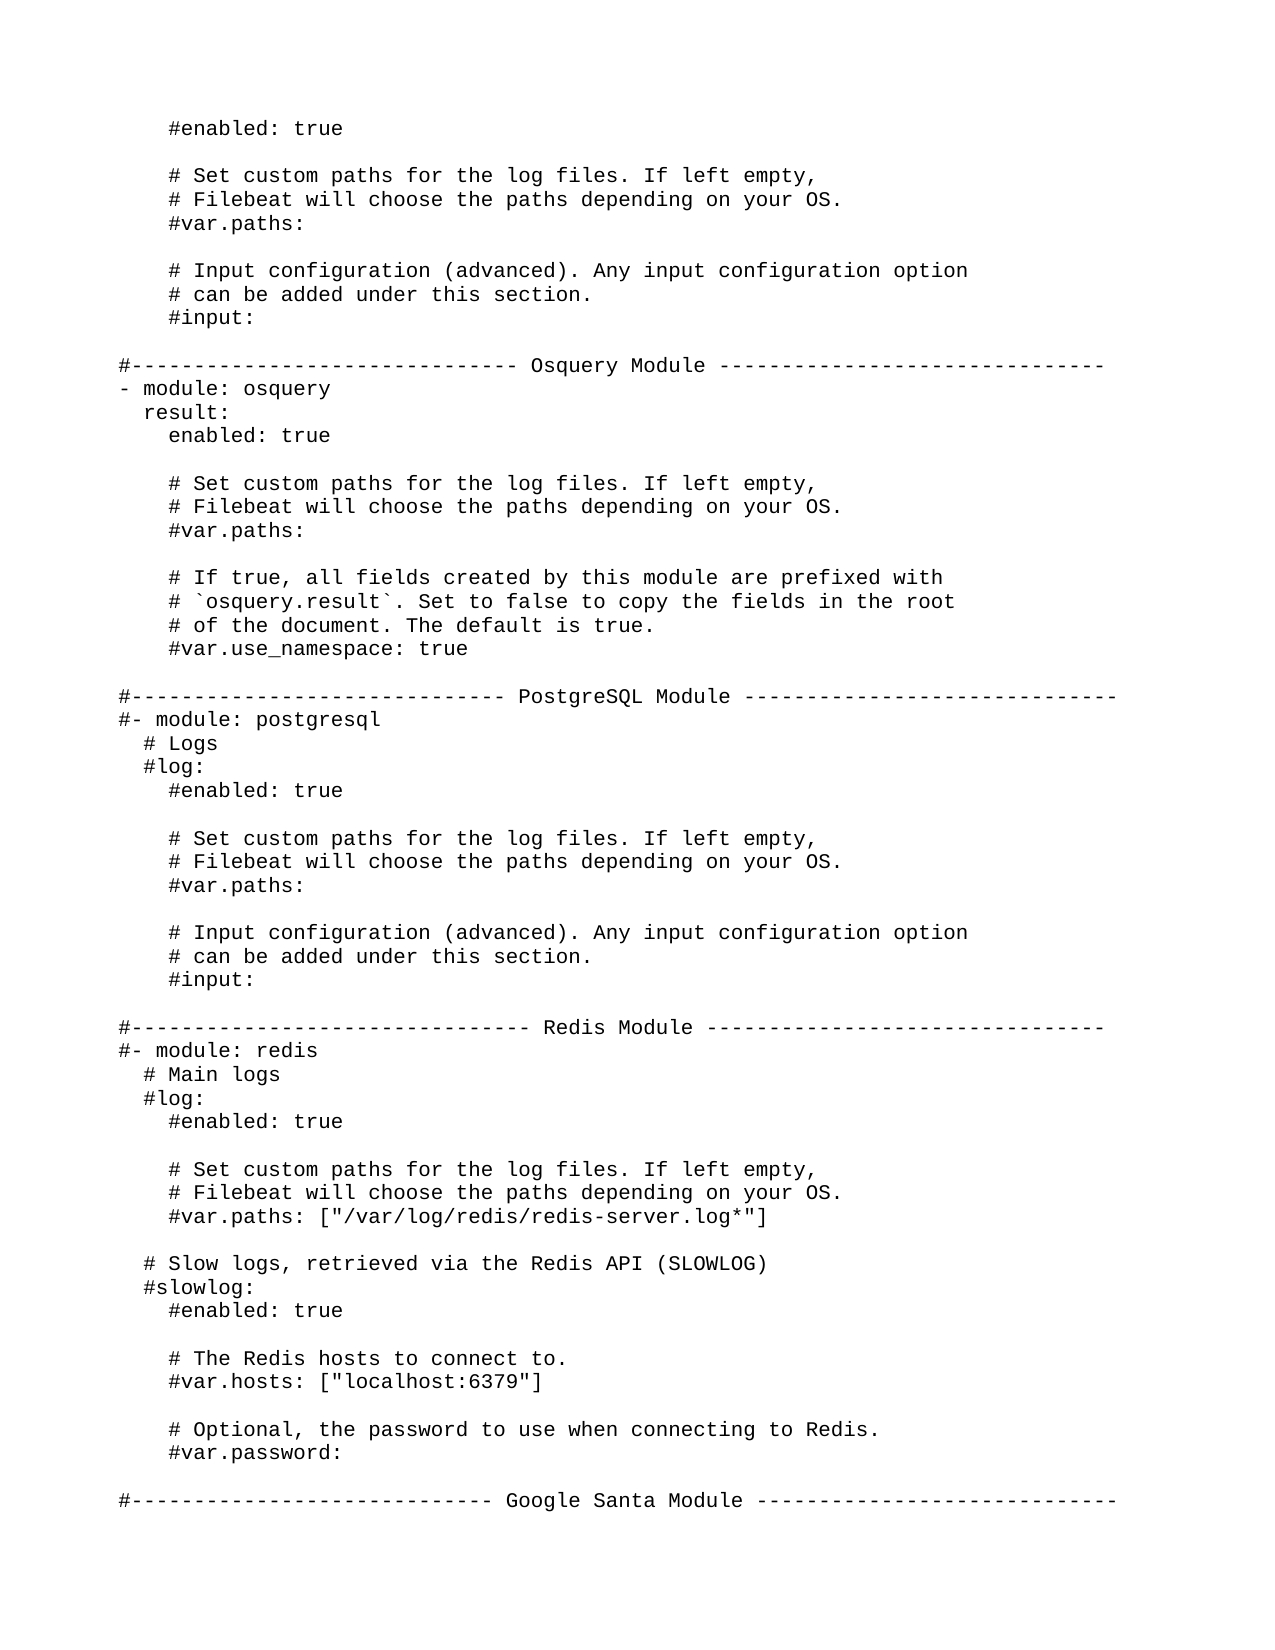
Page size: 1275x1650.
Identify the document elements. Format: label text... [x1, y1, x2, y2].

text # of the document. The default is true. [118, 615, 1157, 638]
text #var.hosts: ["localhost:6379"] [118, 1371, 1157, 1395]
text #------------------------------ PostgreSQL Module ------------------------------ [118, 686, 1157, 709]
text #slowlog: [118, 1277, 1157, 1300]
text # Filebeat will choose the paths depending on your OS. [118, 189, 1157, 213]
text # Filebeat will choose the paths depending on your OS. [118, 1182, 1157, 1206]
text #----------------------------- Google Santa Module ----------------------------- [118, 1489, 1157, 1513]
text # Filebeat will choose the paths depending on your OS. [118, 851, 1157, 875]
text #enabled: true [118, 1111, 1157, 1135]
text # Input configuration (advanced). Any input configuration option [118, 922, 1157, 946]
text #var.paths: ["/var/log/redis/redis-server.log*"] [118, 1206, 1157, 1229]
text # can be added under this section. [118, 284, 1157, 307]
text #input: [118, 307, 1157, 331]
text #enabled: true [118, 1300, 1157, 1324]
text # Main logs [118, 1064, 1157, 1088]
text #var.paths: [118, 875, 1157, 898]
text #log: [118, 1088, 1157, 1111]
text enabled: true [118, 426, 1157, 449]
text # Logs [118, 733, 1157, 757]
text # Set custom paths for the log files. If left empty, [118, 165, 1157, 189]
text # The Redis hosts to connect to. [118, 1348, 1157, 1371]
text #------------------------------- Osquery Module ------------------------------- [118, 354, 1157, 378]
text # Input configuration (advanced). Any input configuration option [118, 260, 1157, 284]
text #enabled: true [118, 780, 1157, 804]
text # can be added under this section. [118, 946, 1157, 969]
text #log: [118, 757, 1157, 780]
text # Set custom paths for the log files. If left empty, [118, 473, 1157, 496]
text - module: osquery [118, 378, 1157, 402]
text # Filebeat will choose the paths depending on your OS. [118, 496, 1157, 520]
text #- module: redis [118, 1040, 1157, 1064]
text # If true, all fields created by this module are prefixed with [118, 567, 1157, 591]
text # Slow logs, retrieved via the Redis API (SLOWLOG) [118, 1253, 1157, 1277]
text #var.use_namespace: true [118, 638, 1157, 662]
text # Optional, the password to use when connecting to Redis. [118, 1419, 1157, 1442]
text # Set custom paths for the log files. If left empty, [118, 827, 1157, 851]
text #var.paths: [118, 213, 1157, 236]
text #input: [118, 969, 1157, 993]
text result: [118, 402, 1157, 426]
text #var.paths: [118, 520, 1157, 544]
text # Set custom paths for the log files. If left empty, [118, 1158, 1157, 1182]
text #- module: postgresql [118, 709, 1157, 733]
text # `osquery.result`. Set to false to copy the fields in the root [118, 591, 1157, 615]
text #var.password: [118, 1442, 1157, 1466]
text #enabled: true [118, 118, 1157, 142]
text #-------------------------------- Redis Module -------------------------------- [118, 1017, 1157, 1040]
